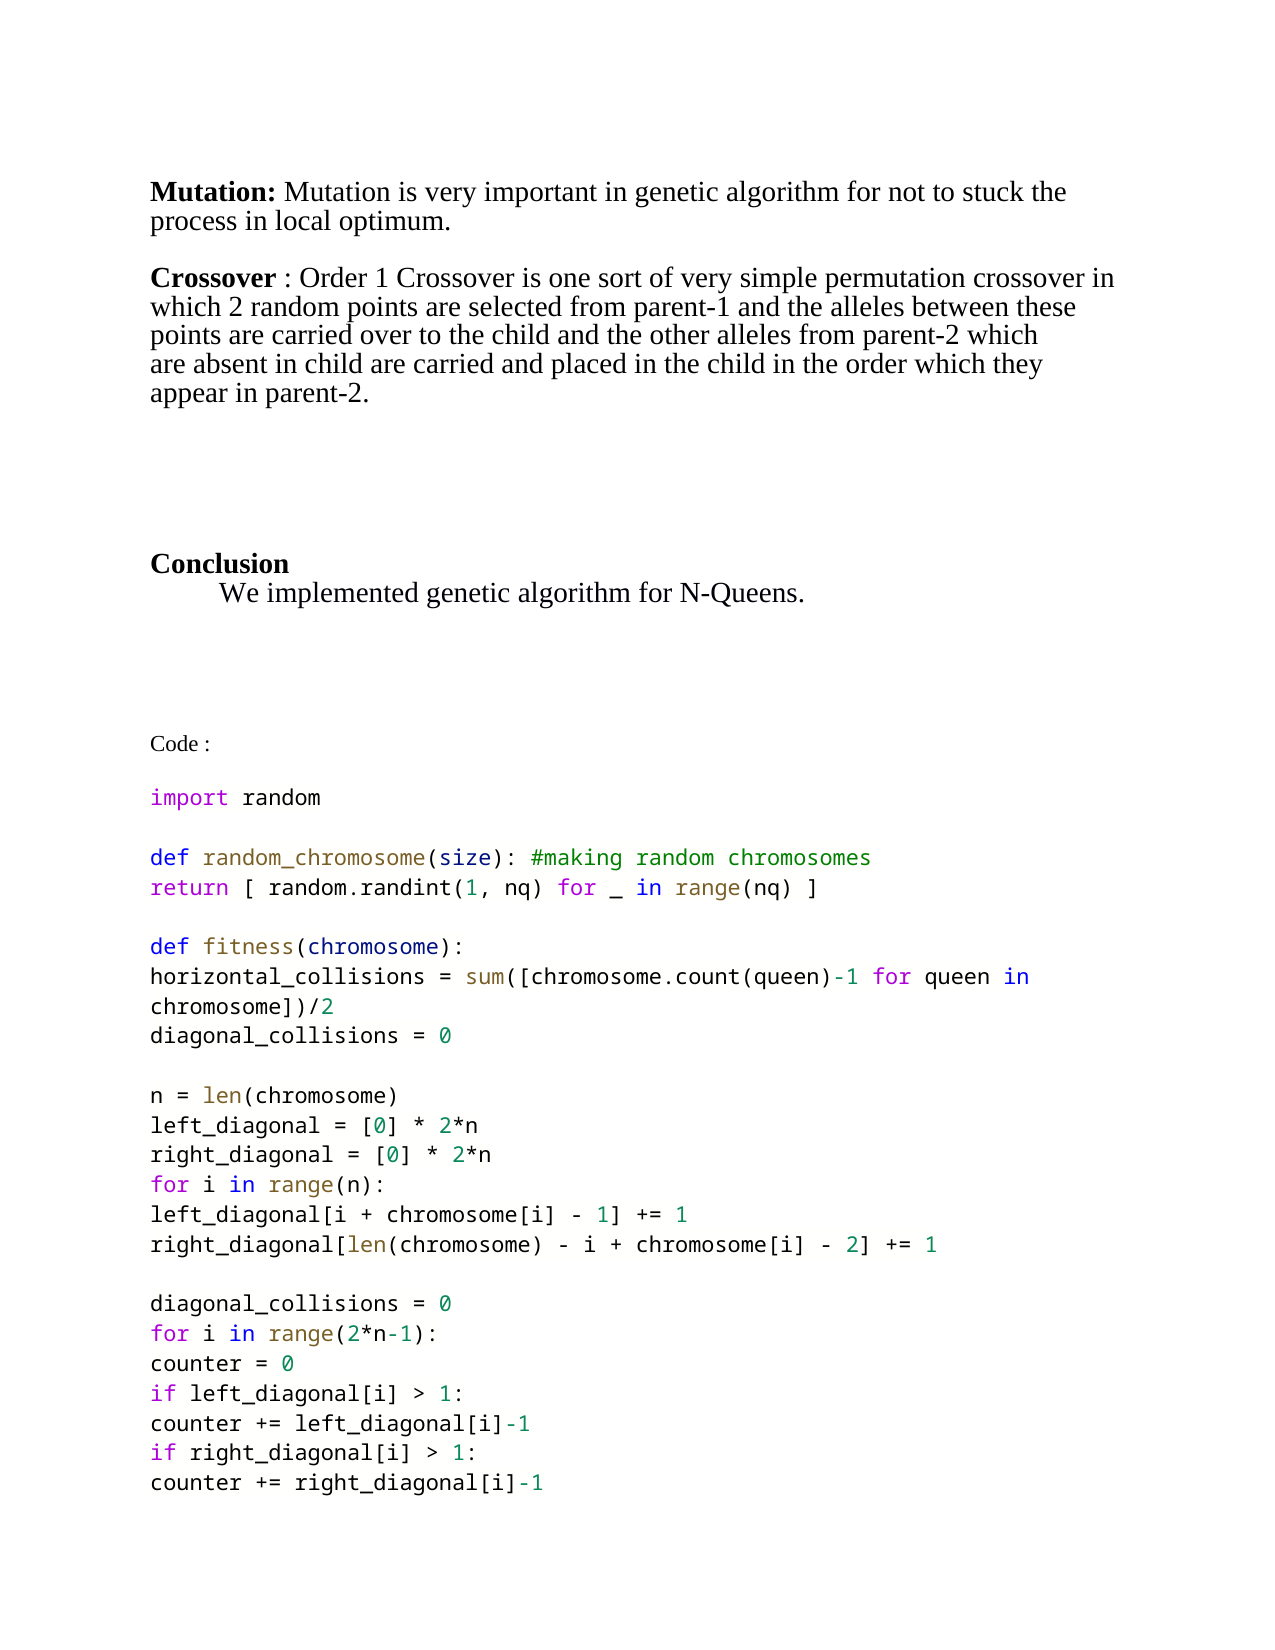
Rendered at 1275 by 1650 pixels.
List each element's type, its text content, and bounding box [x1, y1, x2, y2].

text if right_diagonal[i] > 1: [150, 1437, 1125, 1467]
text right_diagonal[len(chromosome) - i + chromosome[i] - 2] += 1 [150, 1229, 1125, 1259]
subtitle Conclusion [150, 551, 1125, 580]
text n = len(chromosome) [150, 1080, 1125, 1110]
text diagonal_collisions = 0 [150, 1288, 1125, 1318]
subtitle Crossover : Order 1 Crossover is one sort of very simple permutation crossover in which 2 random points are selected from parent-1 and the alleles between these points are carried over to the child and the other alleles from parent-2 which [150, 264, 1125, 351]
subtitle Mutation: Mutation is very important in genetic algorithm for not to stuck the process in local optimum. [150, 179, 1125, 236]
subtitle are absent in child are carried and placed in the child in the order which they appear in parent-2. [150, 351, 1125, 408]
text counter += left_diagonal[i]-1 [150, 1407, 1125, 1437]
text Code : [150, 729, 1125, 756]
text return [ random.randint(1, nq) for _ in range(nq) ] [150, 872, 1125, 901]
text for i in range(2*n-1): [150, 1318, 1125, 1348]
text right_diagonal = [0] * 2*n [150, 1139, 1125, 1169]
text counter += right_diagonal[i]-1 [150, 1467, 1125, 1497]
text for i in range(n): [150, 1169, 1125, 1199]
text horizontal_collisions = sum([chromosome.count(queen)-1 for queen in chromosome])/2 [150, 961, 1125, 1020]
text def random_chromosome(size): #making random chromosomes [150, 842, 1125, 872]
text if left_diagonal[i] > 1: [150, 1378, 1125, 1407]
text counter = 0 [150, 1348, 1125, 1378]
text def fitness(chromosome): [150, 931, 1125, 961]
text diagonal_collisions = 0 [150, 1020, 1125, 1050]
text left_diagonal = [0] * 2*n [150, 1110, 1125, 1139]
subtitle We implemented genetic algorithm for N-Queens. [219, 580, 1125, 608]
text left_diagonal[i + chromosome[i] - 1] += 1 [150, 1199, 1125, 1229]
text import random [150, 782, 1125, 812]
